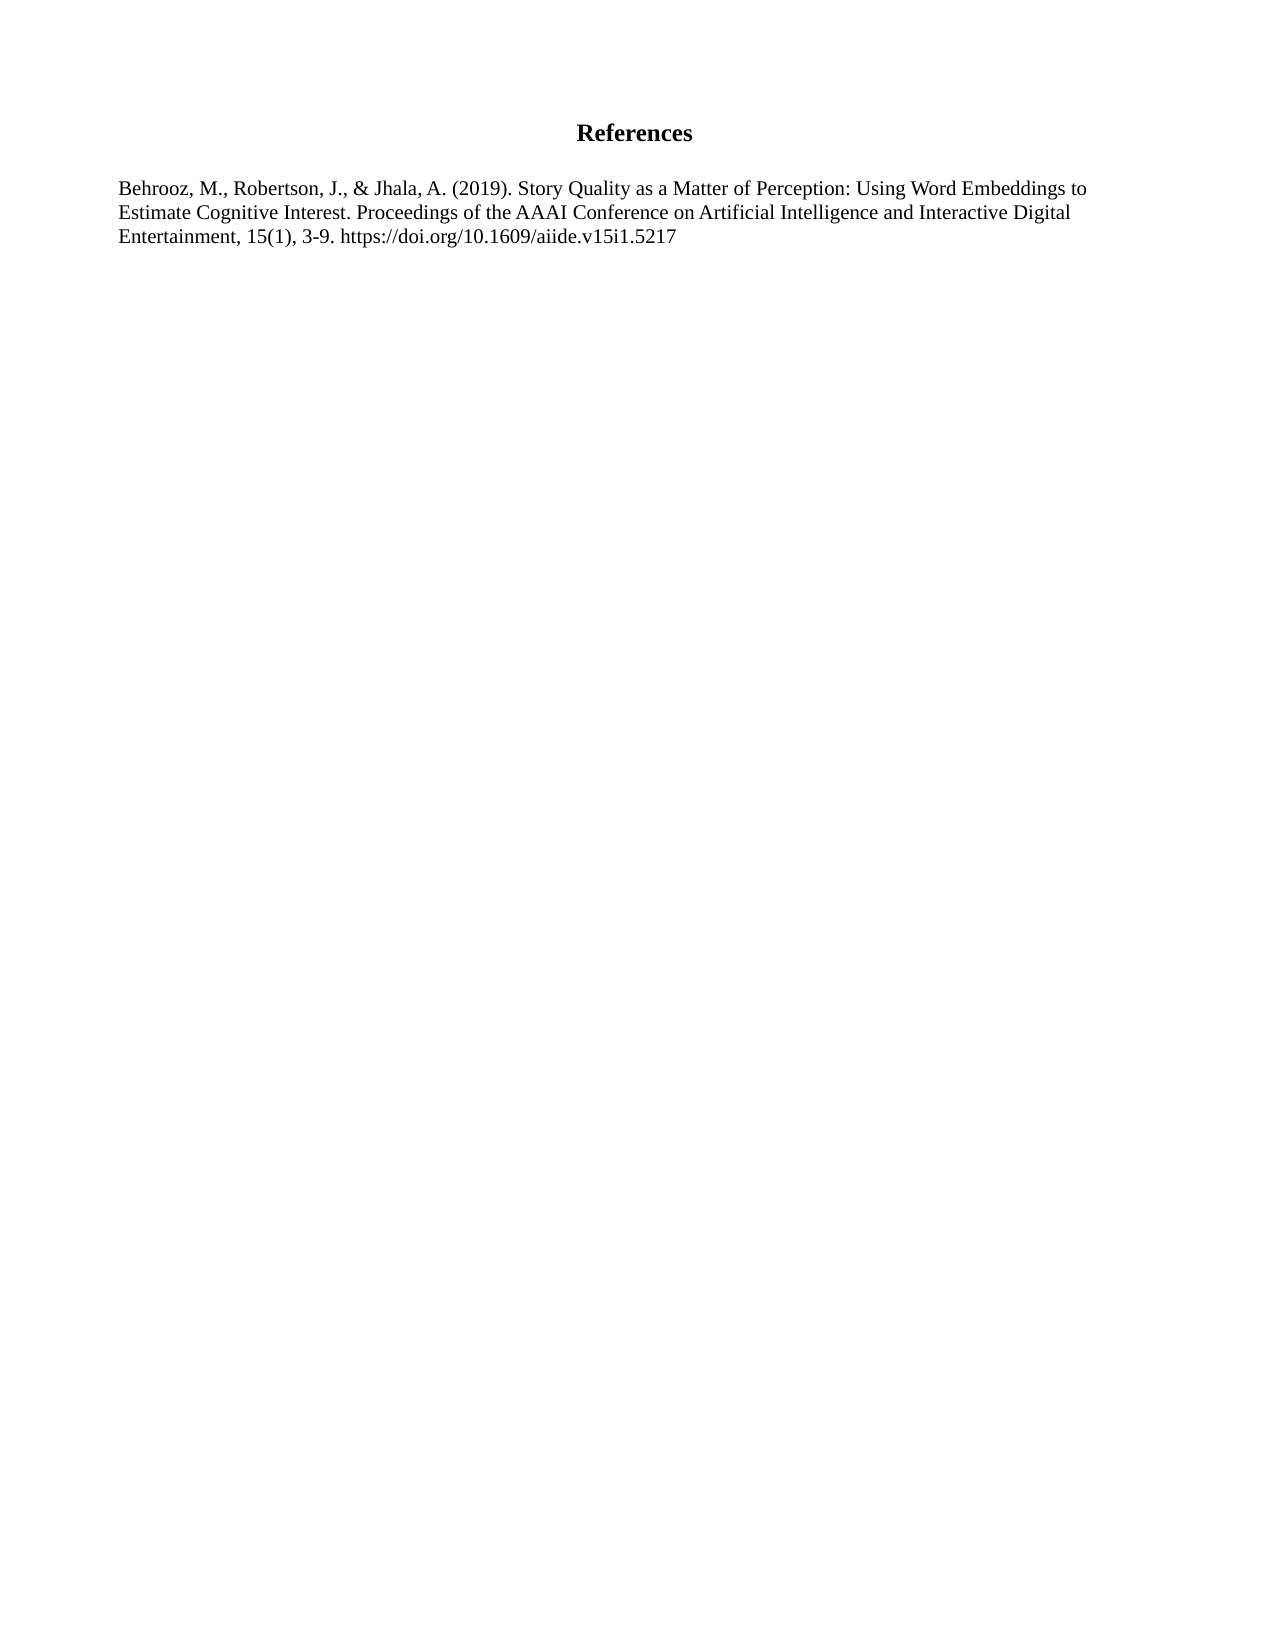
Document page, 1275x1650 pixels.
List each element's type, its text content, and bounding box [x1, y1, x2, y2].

text References [118, 118, 1157, 147]
text Behrooz, M., Robertson, J., & Jhala, A. (2019). Story Quality as a Matter of Perception: Using Word Embeddings to Estimate Cognitive Interest. Proceedings of the AAAI Conference on Artificial Intelligence and Interactive Digital Entertainment, 15(1), 3-9. https://doi.org/10.1609/aiide.v15i1.5217 [118, 176, 1157, 248]
